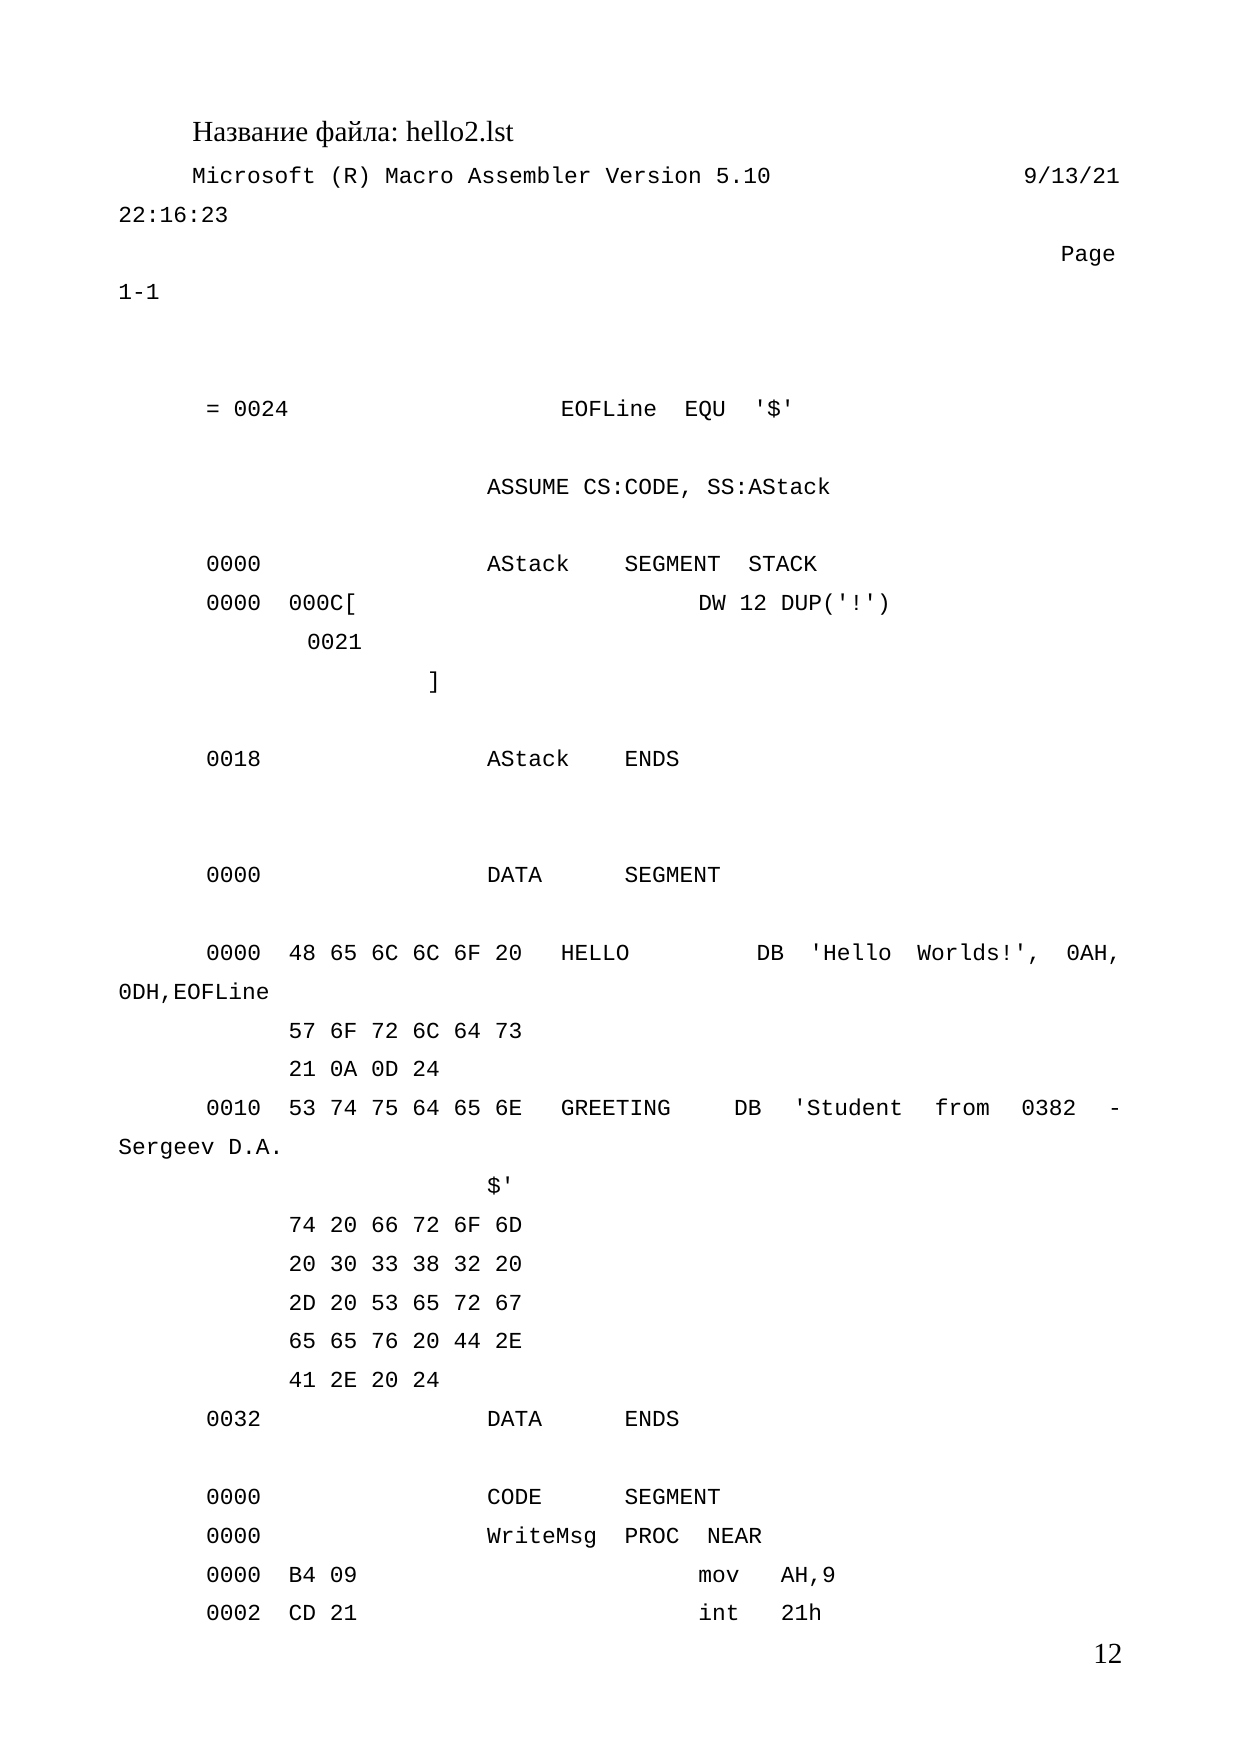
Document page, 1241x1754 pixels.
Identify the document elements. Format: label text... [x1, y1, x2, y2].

text 21 0A 0D 24 [118, 1058, 1122, 1084]
text = 0024 EOFLine EQU '$' [118, 397, 1122, 423]
text 0032 DATA ENDS [118, 1407, 1122, 1433]
text 41 2E 20 24 [118, 1369, 1122, 1394]
text 0000 DATA SEGMENT [118, 863, 1122, 889]
text 57 6F 72 6C 64 73 [118, 1019, 1122, 1045]
text 0000 AStack SEGMENT STACK [118, 553, 1122, 579]
text Microsoft (R) Macro Assembler Version 5.10 9/13/21 22:16:23 [118, 164, 1122, 229]
text 0018 AStack ENDS [118, 747, 1122, 773]
text 0021 [118, 630, 1122, 656]
text 74 20 66 72 6F 6D [118, 1213, 1122, 1239]
text ] [118, 669, 1122, 695]
text 20 30 33 38 32 20 [118, 1252, 1122, 1278]
text 0000 CODE SEGMENT [118, 1485, 1122, 1511]
text 0000 WriteMsg PROC NEAR [118, 1524, 1122, 1550]
text 65 65 76 20 44 2E [118, 1330, 1122, 1356]
text 2D 20 53 65 72 67 [118, 1291, 1122, 1317]
text ASSUME CS:CODE, SS:AStack [118, 475, 1122, 501]
text 0002 CD 21 int 21h [118, 1602, 1122, 1628]
text Название файла: hello2.lst [118, 114, 1122, 147]
text $' [118, 1174, 1122, 1200]
text 0010 53 74 75 64 65 6E GREETING DB 'Student from 0382 - Sergeev D.A. [118, 1097, 1122, 1161]
text 0000 48 65 6C 6C 6F 20 HELLO DB 'Hello Worlds!', 0AH, 0DH,EOFLine [118, 941, 1122, 1006]
text 0000 B4 09 mov AH,9 [118, 1563, 1122, 1589]
text Page 1-1 [118, 242, 1122, 307]
text 0000 000C[ DW 12 DUP('!') [118, 592, 1122, 617]
